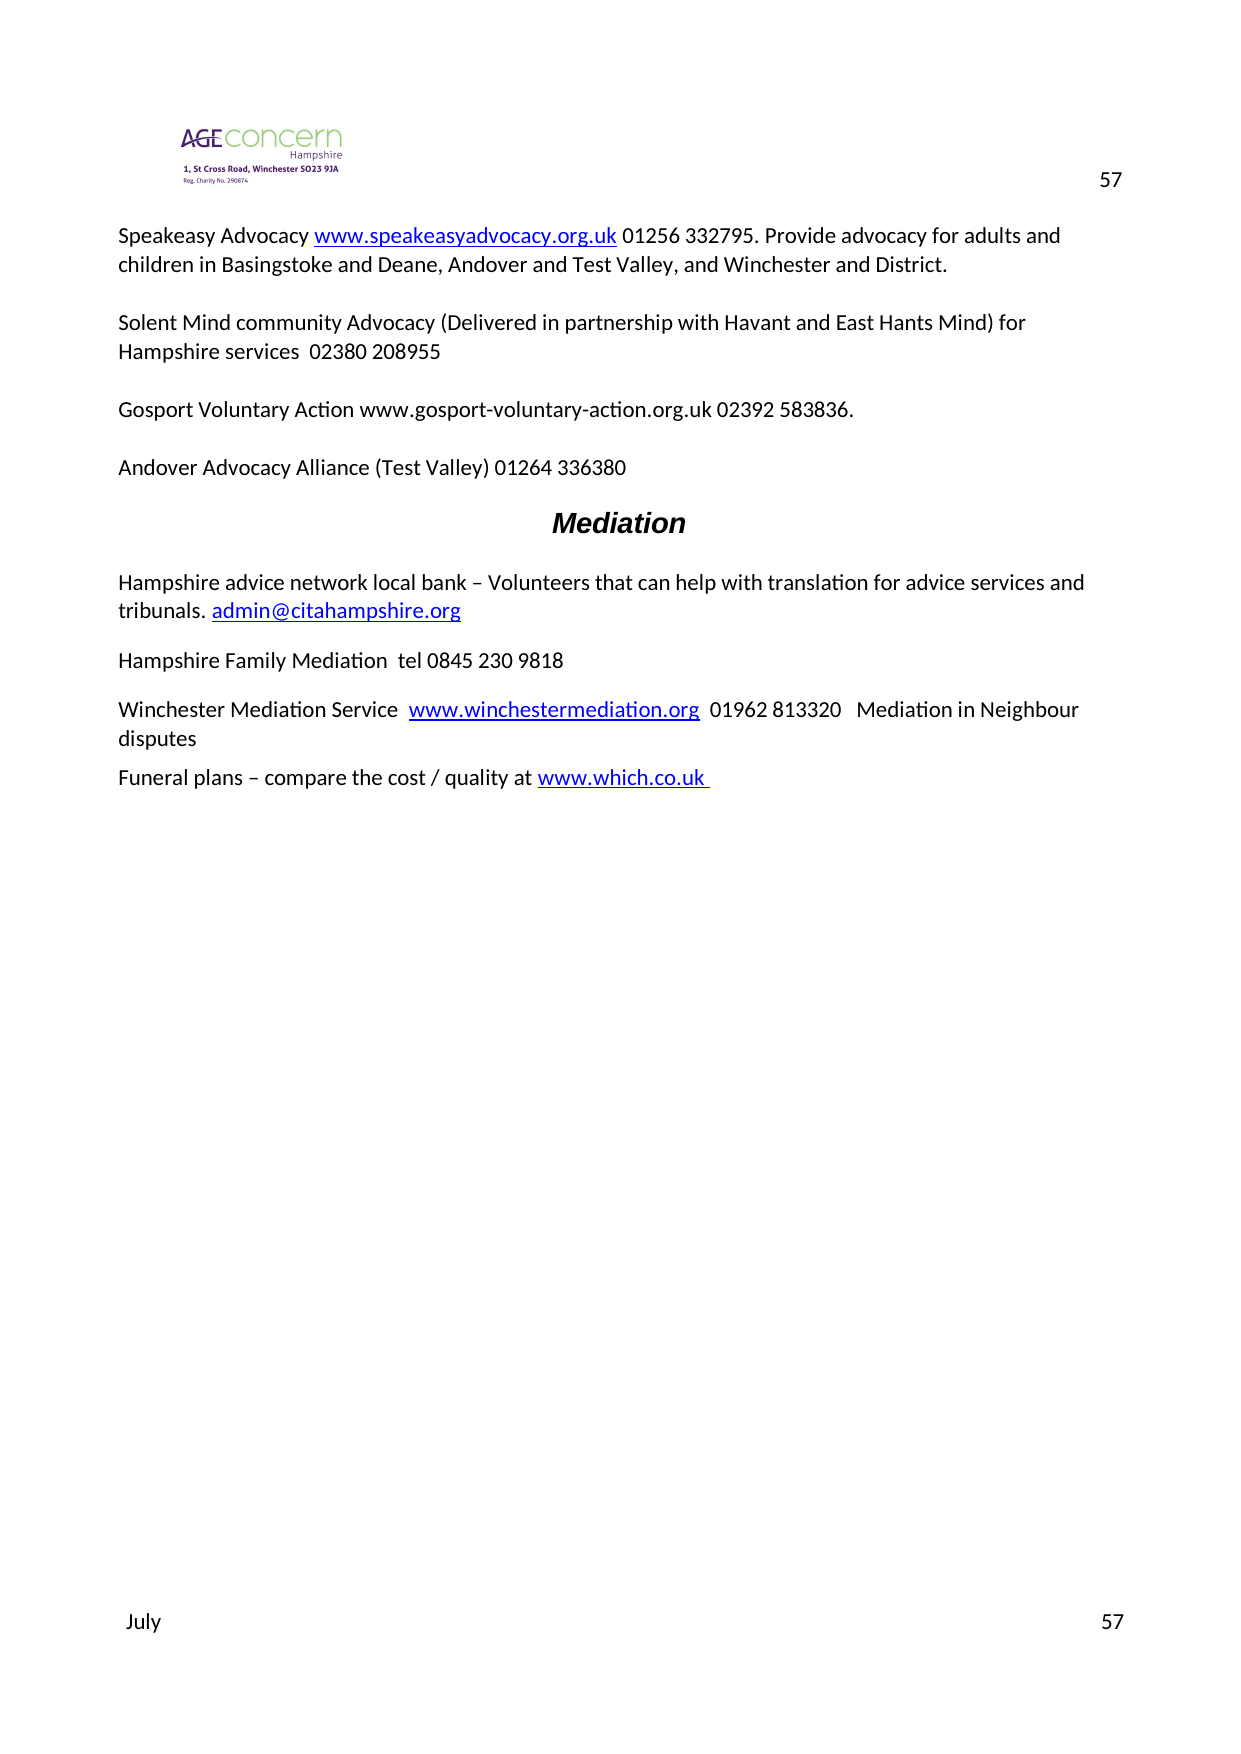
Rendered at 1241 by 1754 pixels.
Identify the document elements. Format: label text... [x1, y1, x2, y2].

text Solent Mind community Advocacy (Delivered in partnership with Havant and East Hants Mind) for Hampshire services 02380 208955 [118, 308, 1122, 365]
text Gosport Voluntary Action www.gosport-voluntary-action.org.uk 02392 583836. [118, 394, 1122, 423]
text Hampshire advice network local bank – Volunteers that can help with translation for advice services and tribunals. admin@citahampshire.org [118, 568, 1122, 625]
text Speakeasy Advocacy www.speakeasyadvocacy.org.uk 01256 332795. Provide advocacy for adults and children in Basingstoke and Deane, Andover and Test Valley, and Winchester and District. [118, 221, 1122, 278]
text Andover Advocacy Alliance (Test Valley) 01264 336380 [118, 453, 1122, 481]
text Funeral plans – compare the cost / quality at www.which.co.uk [118, 762, 1122, 791]
picture [178, 119, 345, 186]
text Winchester Mediation Service www.winchestermediation.org 01962 813320 Mediation in Neighbour disputes [118, 695, 1122, 752]
text Hampshire Family Mediation tel 0845 230 9818 [118, 646, 1122, 674]
subtitle Mediation [118, 506, 1122, 540]
